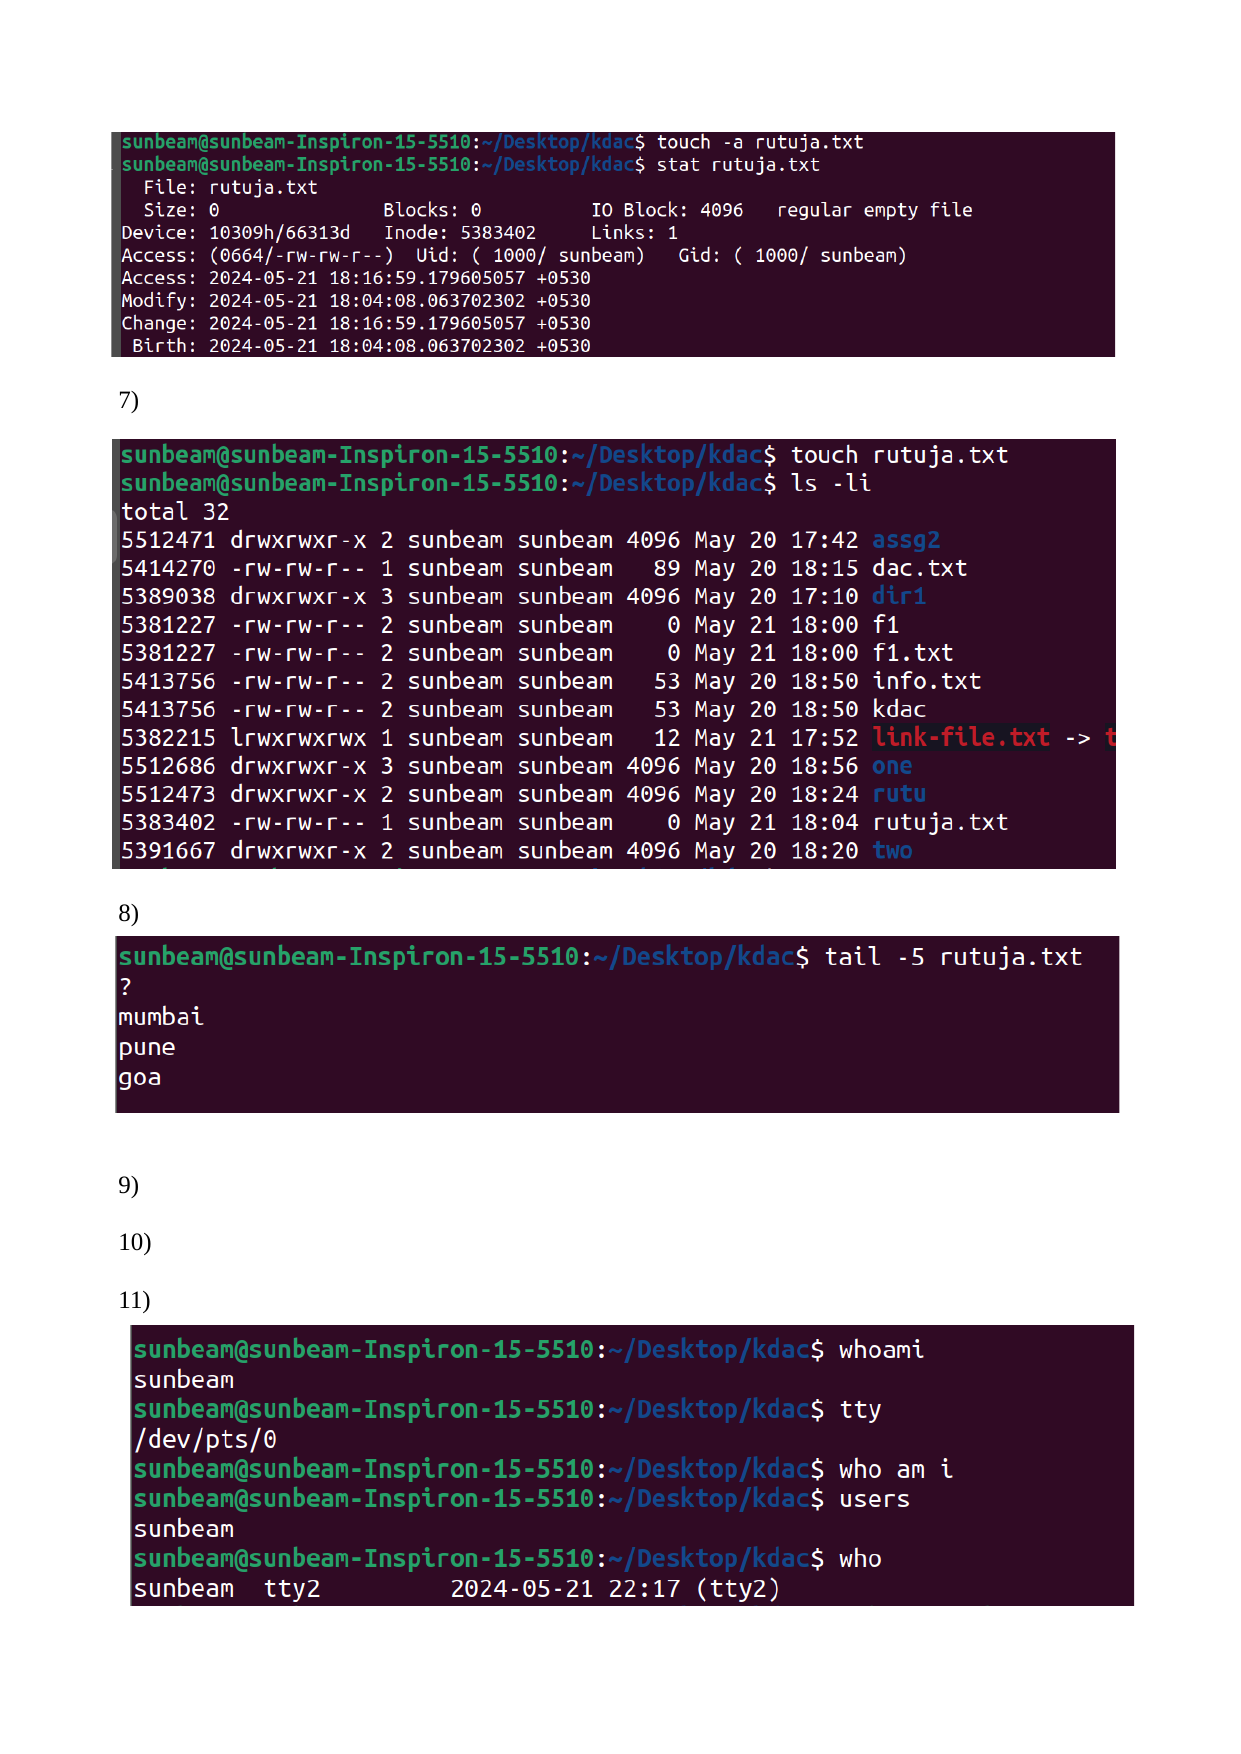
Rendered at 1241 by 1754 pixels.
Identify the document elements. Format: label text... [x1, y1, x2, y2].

text 11) [118, 1285, 1122, 1313]
picture [130, 1325, 1135, 1606]
text 9) [118, 1170, 1122, 1198]
text 7) [118, 385, 1122, 414]
text 8) [118, 898, 1122, 926]
picture [111, 132, 1116, 357]
text 10) [118, 1227, 1122, 1256]
picture [112, 439, 1116, 869]
picture [115, 936, 1120, 1113]
